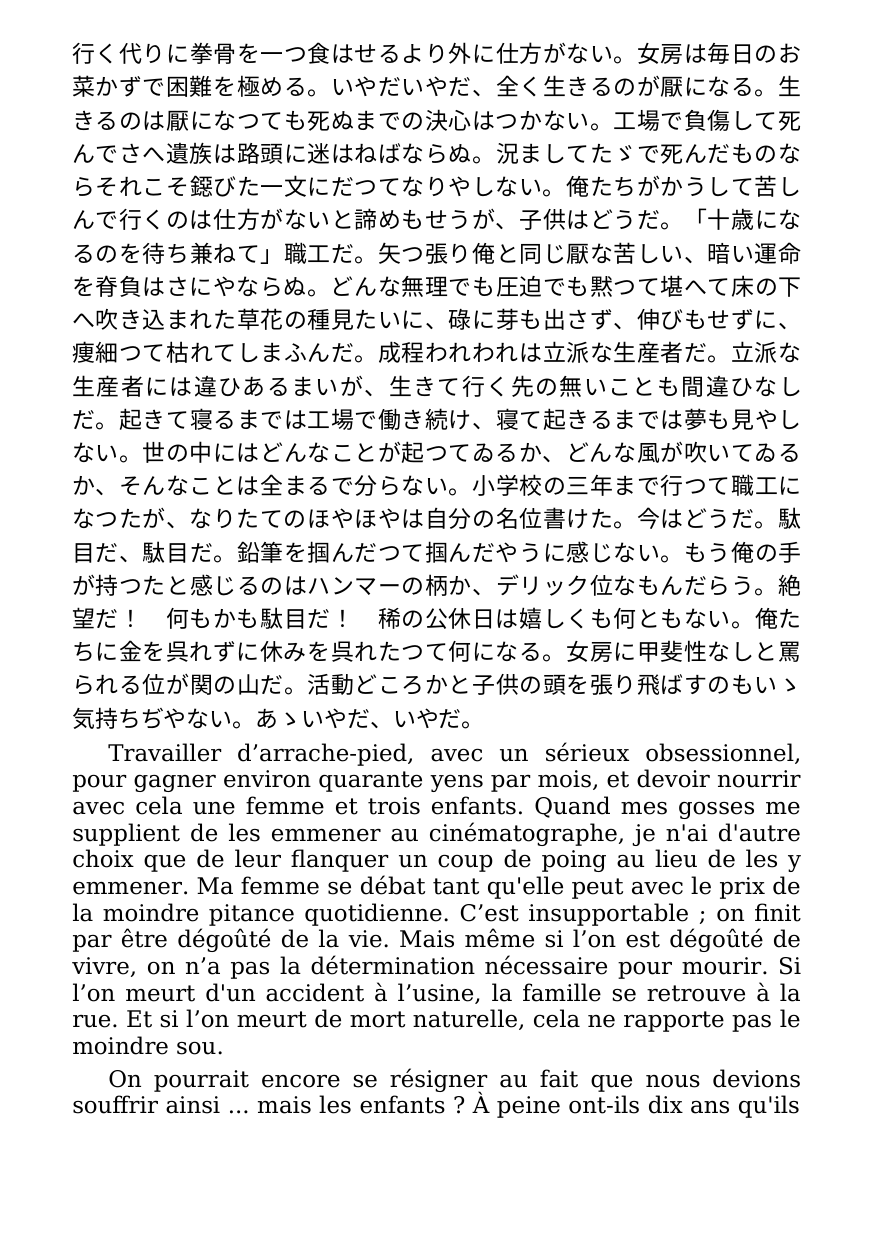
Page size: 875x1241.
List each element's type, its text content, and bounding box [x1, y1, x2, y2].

text Travailler d’arrache-pied, avec un sérieux obsessionnel, pour gagner environ quarante yens par mois, et devoir nourrir avec cela une femme et trois enfants. Quand mes gosses me supplient de les emmener au cinématographe, je n'ai d'autre choix que de leur flanquer un coup de poing au lieu de les y emmener. Ma femme se débat tant qu'elle peut avec le prix de la moindre pitance quotidienne. C’est insupportable ; on finit par être dégoûté de la vie. Mais même si l’on est dégoûté de vivre, on n’a pas la détermination nécessaire pour mourir. Si l’on meurt d'un accident à l’usine, la famille se retrouve à la rue. Et si l’on meurt de mort naturelle, cela ne rapporte pas le moindre sou. [72, 740, 802, 1060]
text 行く代りに拳骨を一つ食はせるより外に仕方がない。女房は毎日のお菜かずで困難を極める。いやだいやだ、全く生きるのが厭になる。生きるのは厭になつても死ぬまでの決心はつかない。工場で負傷して死んでさへ遺族は路頭に迷はねばならぬ。況ましてたゞで死んだものならそれこそ鐚びた一文にだつてなりやしない。俺たちがかうして苦しんで行くのは仕方がないと諦めもせうが、子供はどうだ。「十歳になるのを待ち兼ねて」職工だ。矢つ張り俺と同じ厭な苦しい、暗い運命を脊負はさにやならぬ。どんな無理でも圧迫でも黙つて堪へて床の下へ吹き込まれた草花の種見たいに、碌に芽も出さず、伸びもせずに、痩細つて枯れてしまふんだ。成程われわれは立派な生産者だ。立派な生産者には違ひあるまいが、生きて行く先の無いことも間違ひなしだ。起きて寝るまでは工場で働き続け、寝て起きるまでは夢も見やしない。世の中にはどんなことが起つてゐるか、どんな風が吹いてゐるか、そんなことは全まるで分らない。小学校の三年まで行つて職工になつたが、なりたてのほやほやは自分の名位書けた。今はどうだ。駄目だ、駄目だ。鉛筆を掴んだつて掴んだやうに感じない。もう俺の手が持つたと感じるのはハンマーの柄か、デリック位なもんだらう。絶望だ！ 何もかも駄目だ！ 稀の公休日は嬉しくも何ともない。俺たちに金を呉れずに休みを呉れたつて何になる。女房に甲斐性なしと罵られる位が関の山だ。活動どころかと子供の頭を張り飛ばすのもいゝ気持ちぢやない。あゝいやだ、いやだ。 [72, 36, 802, 734]
text On pourrait encore se résigner au fait que nous devions souffrir ainsi ... mais les enfants ? À peine ont-ils dix ans qu'ils [72, 1066, 802, 1119]
